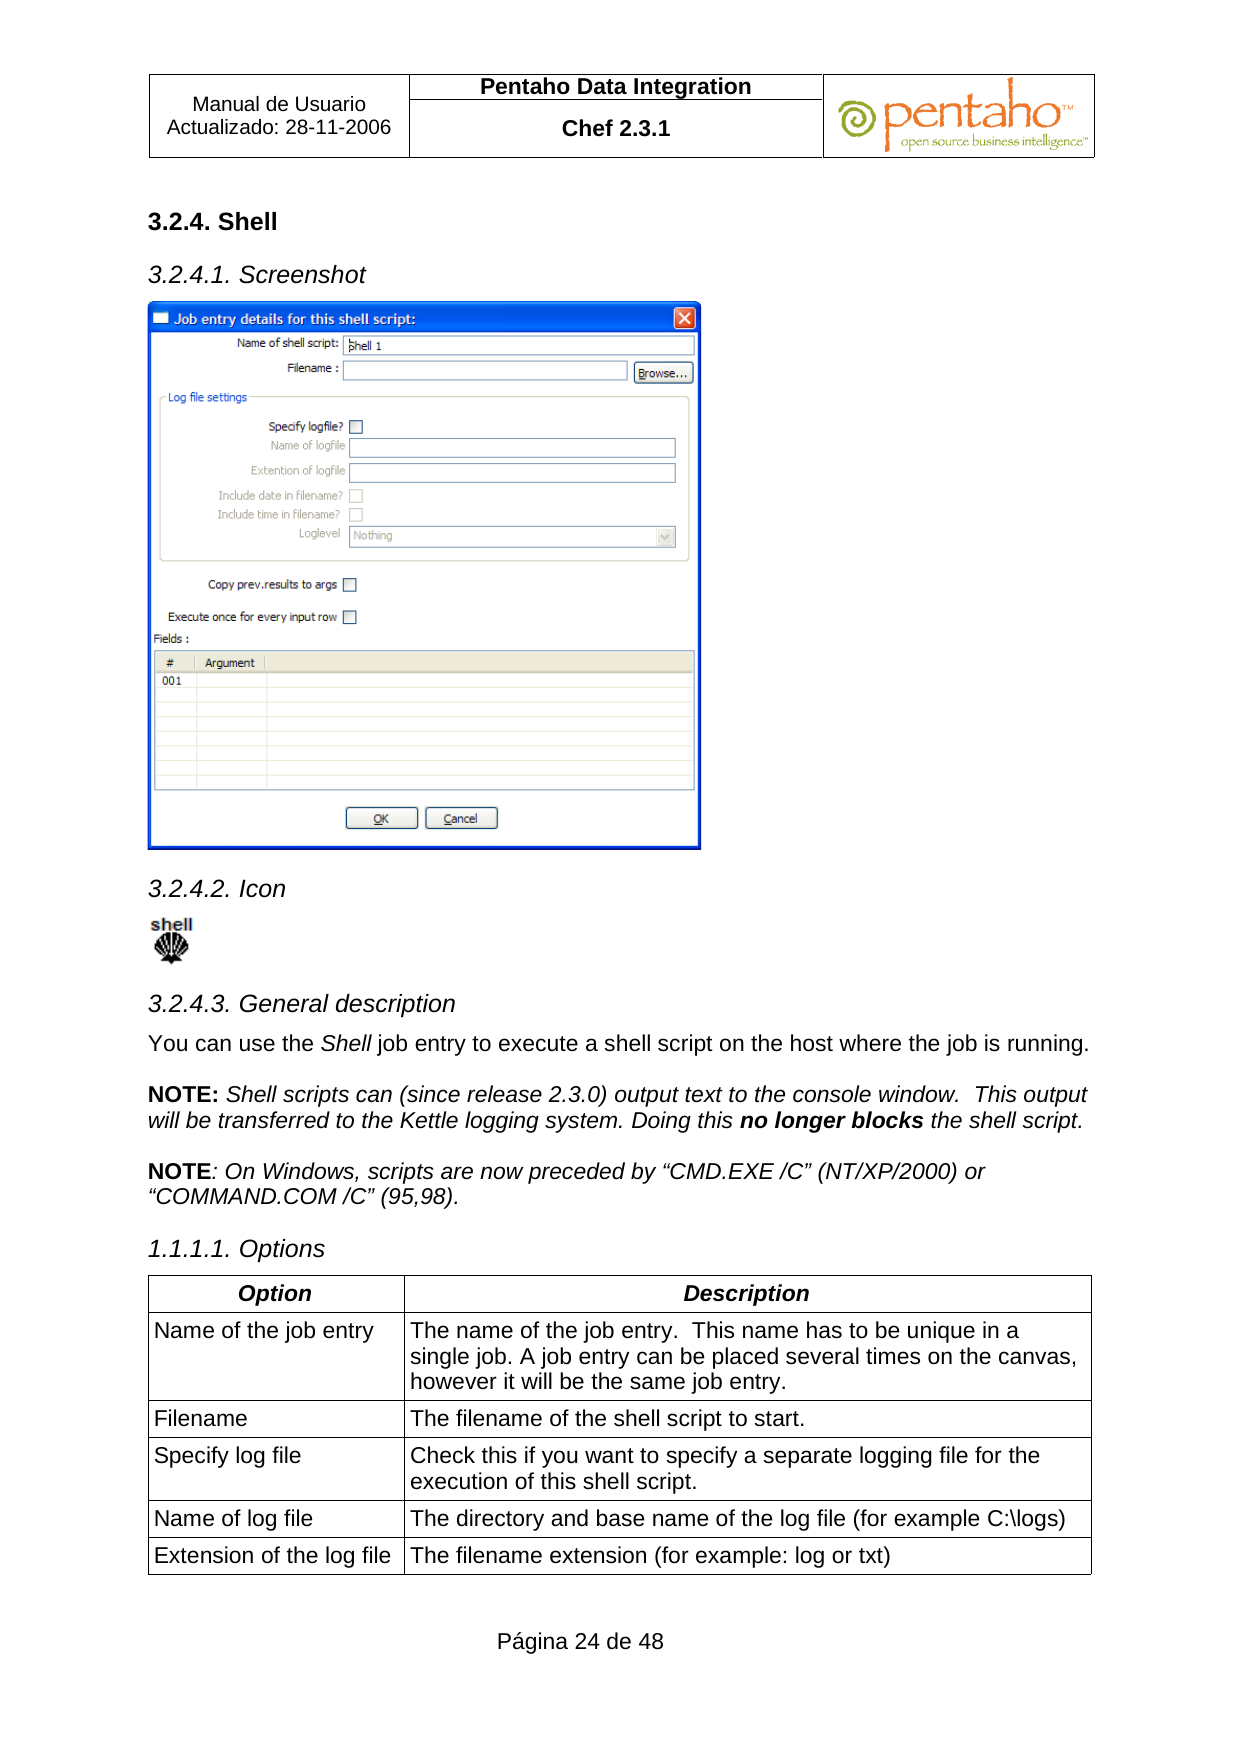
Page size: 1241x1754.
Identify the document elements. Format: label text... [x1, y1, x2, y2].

subtitle Shell [148, 208, 1092, 236]
picture [147, 915, 198, 966]
subtitle General description [148, 990, 1092, 1018]
table_cell Name of log file [149, 1501, 404, 1537]
table_cell Name of the job entry [149, 1313, 404, 1400]
table_cell Specify log file [149, 1438, 404, 1500]
subtitle Options [148, 1234, 1092, 1262]
table_cell The name of the job entry. This name has to be unique in a single job. A job entry can be placed several times on the canvas, however it will be the same job entry. [405, 1313, 1091, 1400]
subtitle Screenshot [148, 261, 1092, 289]
text NOTE: Shell scripts can (since release 2.3.0) output text to the console window. This output will be transferred to the Kettle logging system. Doing this no longer blocks the shell script. [148, 1082, 1092, 1133]
table_cell The filename of the shell script to start. [405, 1401, 1091, 1437]
subtitle Icon [148, 875, 1092, 903]
table_cell Filename [149, 1401, 404, 1437]
table_header Option [149, 1276, 404, 1312]
picture [147, 301, 702, 850]
text You can use the Shell job entry to execute a shell script on the host where the job is running. [148, 1031, 1092, 1056]
list NOTE: On Windows, scripts are now preceded by “CMD.EXE /C” (NT/XP/2000) or “COMMAND.COM /C” (95,98). [148, 1158, 1092, 1209]
table_cell Check this if you want to specify a separate logging file for the execution of this shell script. [405, 1438, 1091, 1500]
table_cell The directory and base name of the log file (for example C:\logs) [405, 1501, 1091, 1537]
table_cell The filename extension (for example: log or txt) [405, 1538, 1091, 1574]
table_cell Extension of the log file [149, 1538, 404, 1574]
table_header Description [405, 1276, 1091, 1312]
